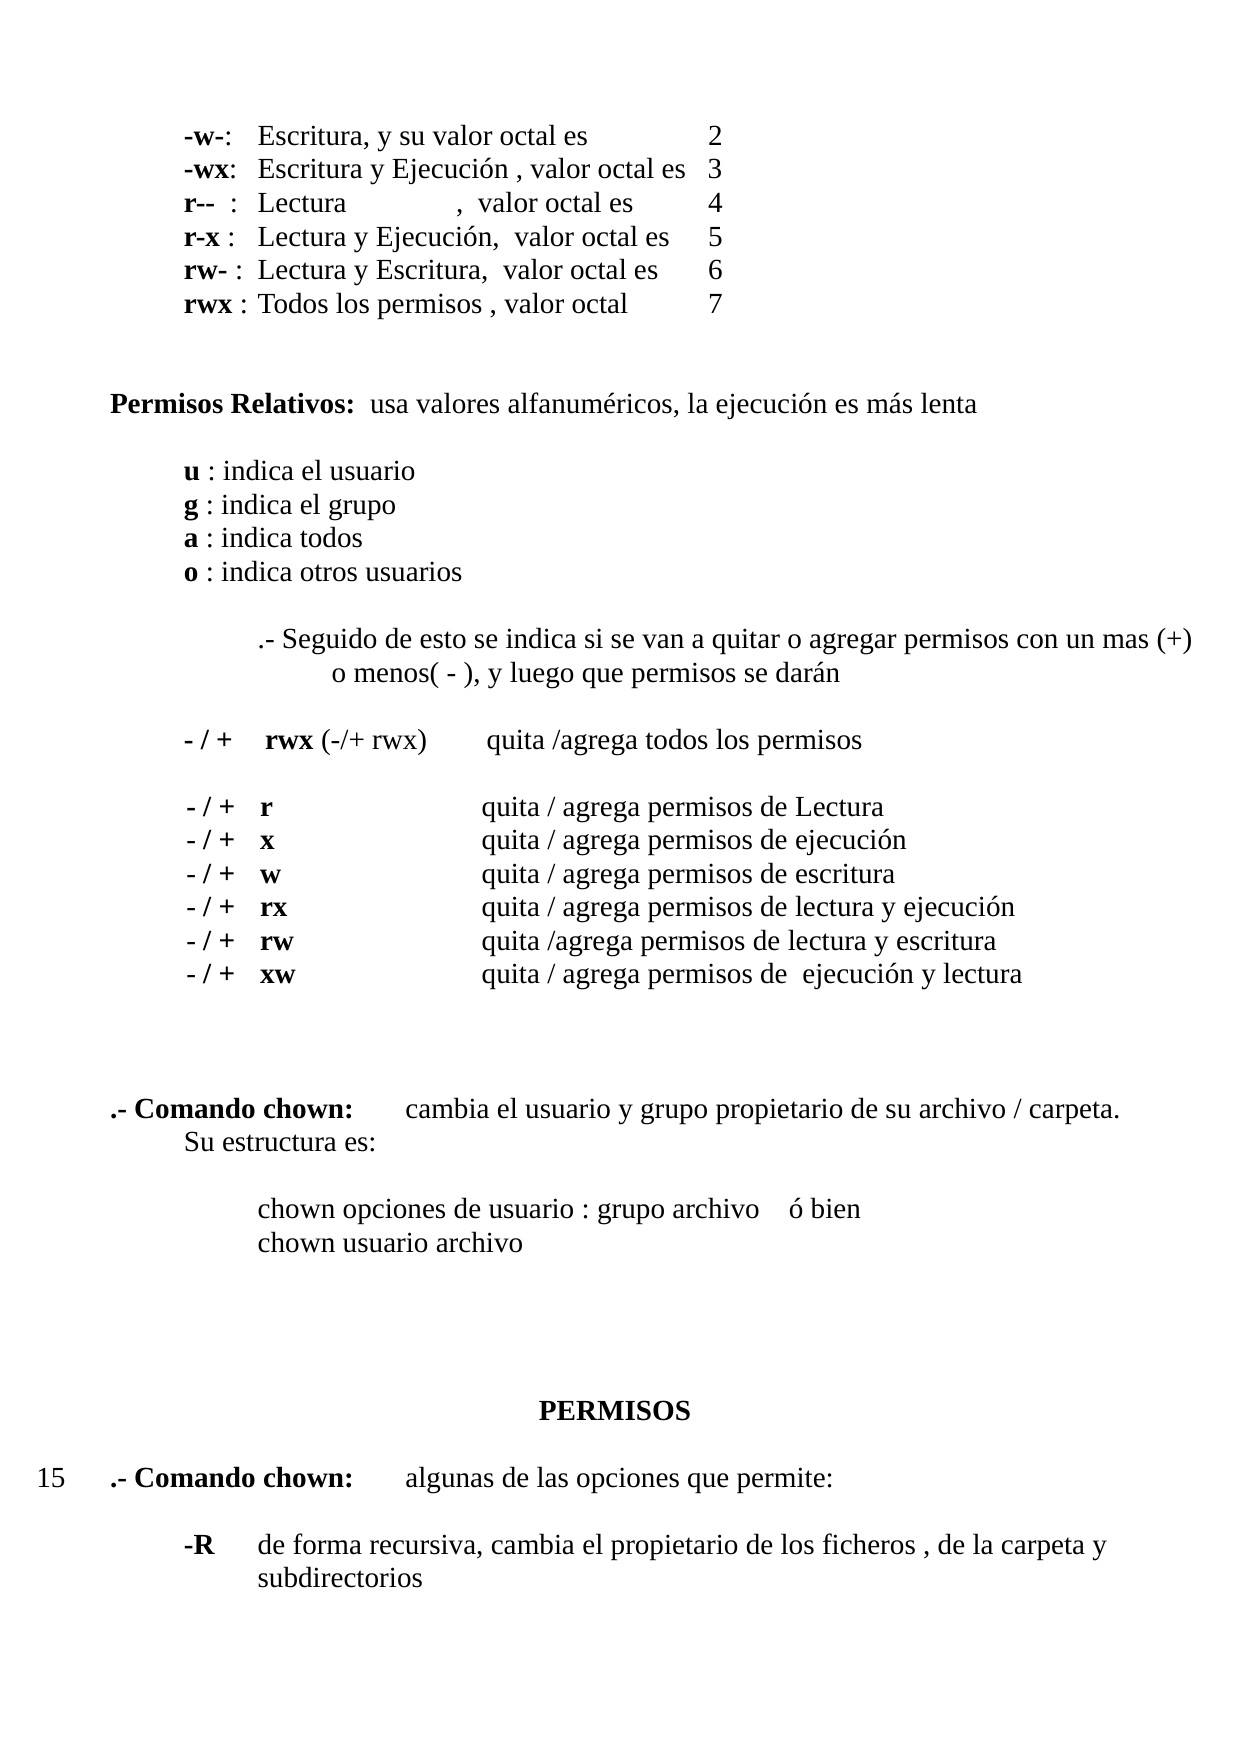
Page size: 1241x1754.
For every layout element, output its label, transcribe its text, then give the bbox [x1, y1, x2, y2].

text PERMISOS [36, 1393, 1194, 1426]
text -R de forma recursiva, cambia el propietario de los ficheros , de la carpeta y subdirectorios [36, 1527, 1194, 1594]
text o : indica otros usuarios [36, 554, 1194, 588]
text -w-: Escritura, y su valor octal es 2 [36, 118, 1194, 152]
text rw- : Lectura y Escritura, valor octal es 6 [36, 252, 1194, 286]
text 15 .- Comando chown: algunas de las opciones que permite: [36, 1460, 1194, 1493]
text .- Comando chown: cambia el usuario y grupo propietario de su archivo / carpeta. [36, 1091, 1194, 1124]
list - / + r quita / agrega permisos de Lectura [148, 789, 1194, 822]
list - / + x quita / agrega permisos de ejecución [148, 822, 1194, 856]
text .- Seguido de esto se indica si se van a quitar o agregar permisos con un mas (+) [36, 621, 1194, 655]
text u : indica el usuario [36, 453, 1194, 487]
text Su estructura es: [36, 1124, 1194, 1158]
text chown usuario archivo [36, 1225, 1194, 1258]
text -wx: Escritura y Ejecución , valor octal es 3 [36, 152, 1194, 185]
text Permisos Relativos: usa valores alfanuméricos, la ejecución es más lenta [36, 386, 1194, 420]
text r-- : Lectura , valor octal es 4 [36, 185, 1194, 219]
text o menos( - ), y luego que permisos se darán [36, 655, 1194, 688]
list - / + w quita / agrega permisos de escritura [148, 856, 1194, 889]
text a : indica todos [36, 521, 1194, 554]
list - / + rx quita / agrega permisos de lectura y ejecución [148, 889, 1194, 923]
list - / + xw quita / agrega permisos de ejecución y lectura [148, 957, 1194, 990]
text r-x : Lectura y Ejecución, valor octal es 5 [36, 219, 1194, 252]
text g : indica el grupo [36, 487, 1194, 521]
text chown opciones de usuario : grupo archivo ó bien [36, 1191, 1194, 1225]
text - / + rwx (-/+ rwx) quita /agrega todos los permisos [36, 722, 1194, 755]
text rwx : Todos los permisos , valor octal 7 [36, 286, 1194, 319]
list - / + rw quita /agrega permisos de lectura y escritura [148, 923, 1194, 957]
